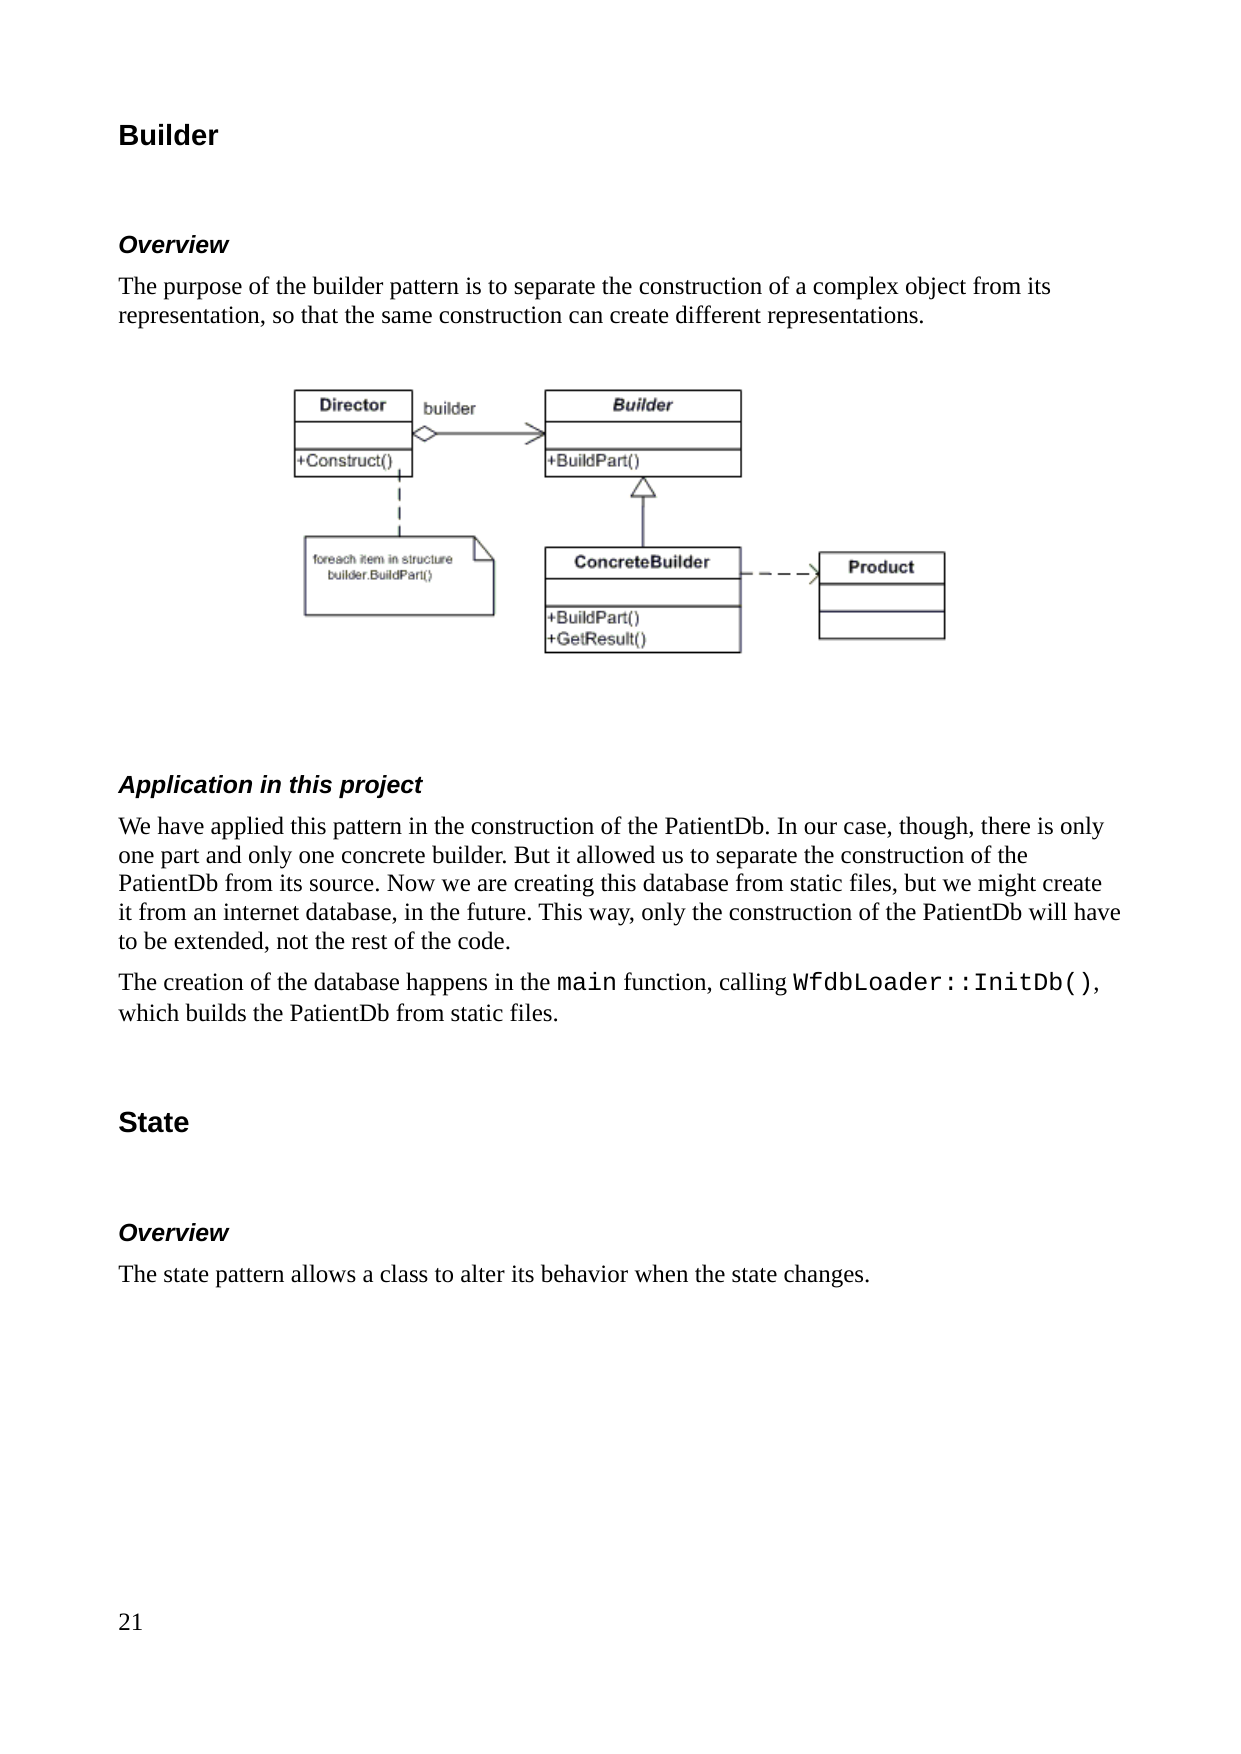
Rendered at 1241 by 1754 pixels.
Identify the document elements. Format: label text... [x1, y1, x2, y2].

subtitle Overview [118, 1218, 1122, 1246]
text The purpose of the builder pattern is to separate the construction of a complex object from its representation, so that the same construction can create different representations. [118, 271, 1122, 329]
text The state pattern allows a class to alter its behavior when the state changes. [118, 1259, 1122, 1288]
text The creation of the database happens in the main function, calling WfdbLoader::InitDb(), which builds the PatientDb from static files. [118, 967, 1122, 1027]
subtitle Builder [118, 118, 1122, 152]
picture [288, 382, 952, 663]
subtitle State [118, 1106, 1122, 1139]
subtitle Application in this project [118, 770, 1122, 798]
subtitle Overview [118, 230, 1122, 259]
text We have applied this pattern in the construction of the PatientDb. In our case, though, there is only one part and only one concrete builder. But it allowed us to separate the construction of the PatientDb from its source. Now we are creating this database from static files, but we might create it from an internet database, in the future. This way, only the construction of the PatientDb will have to be extended, not the rest of the code. [118, 811, 1122, 955]
